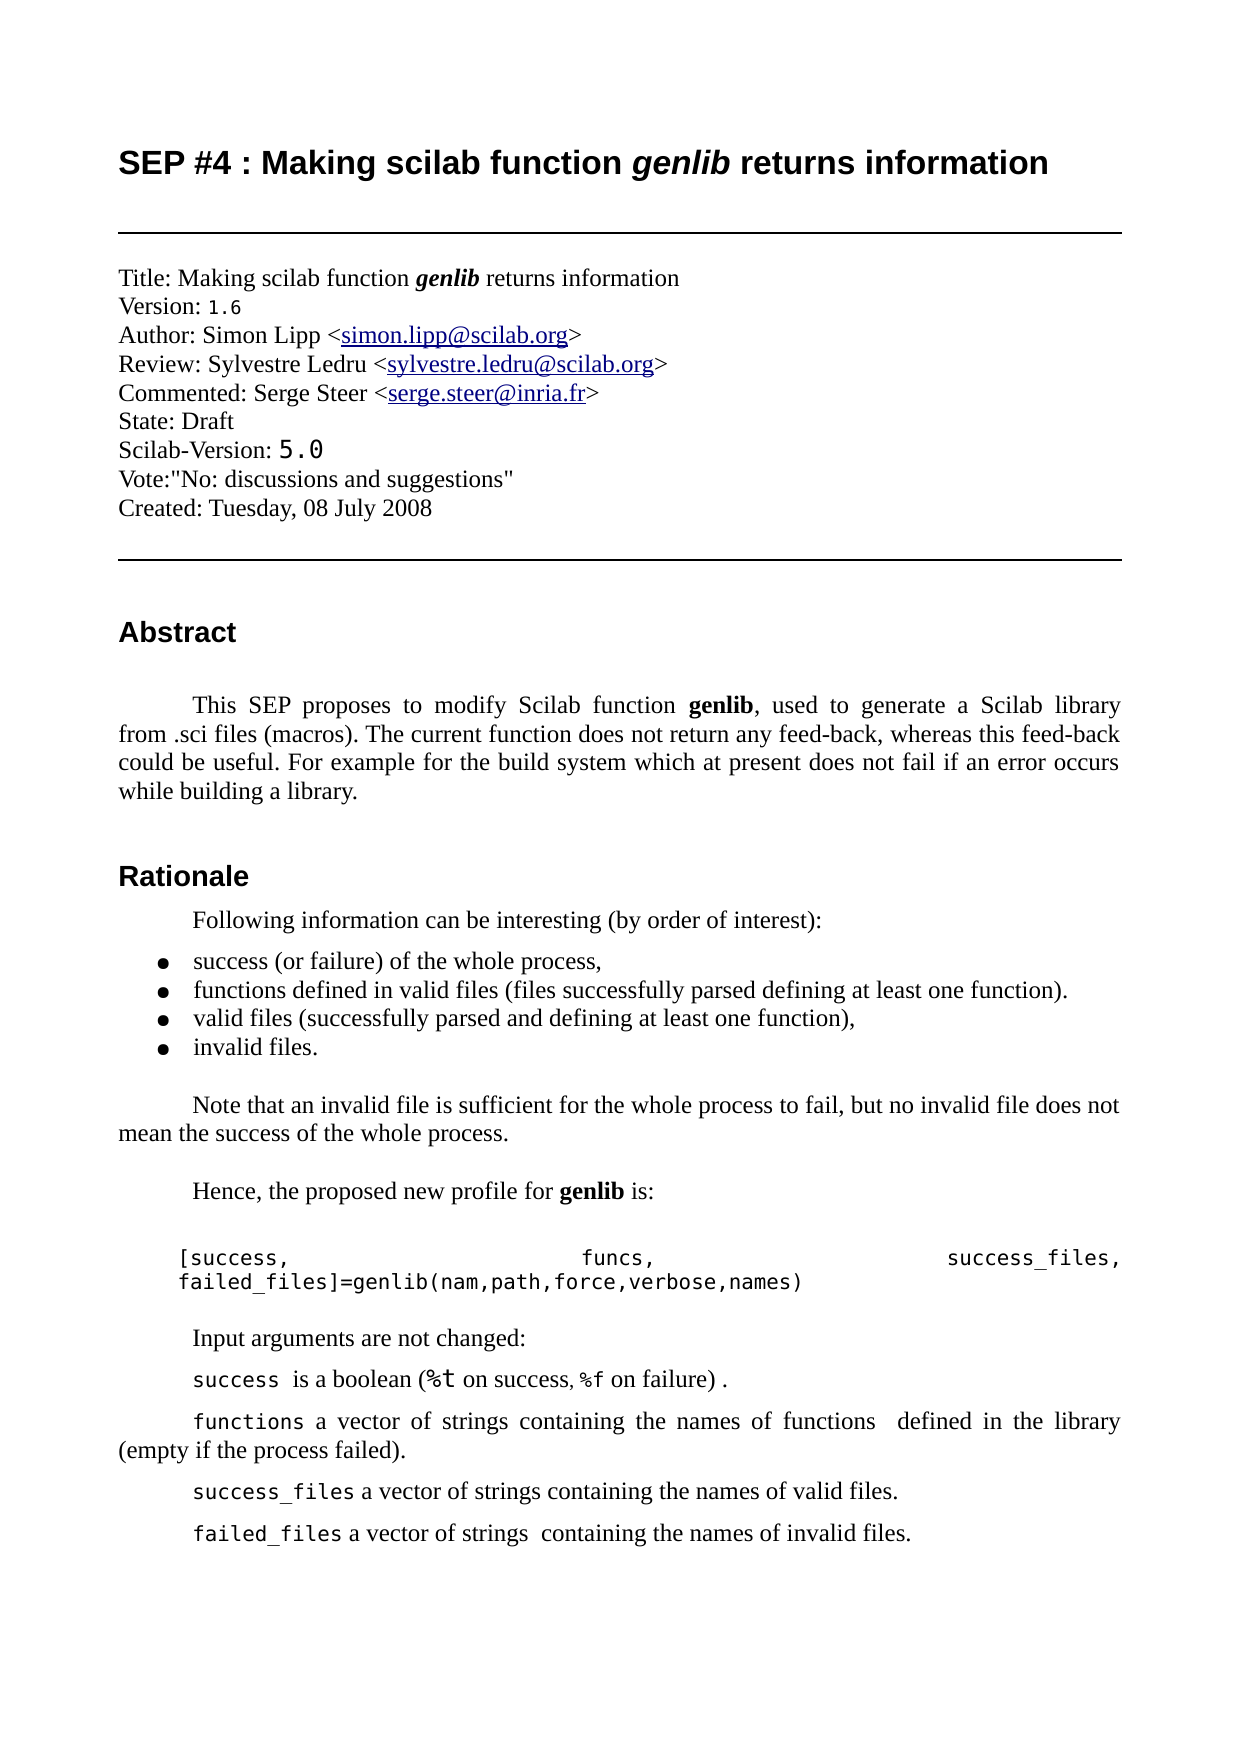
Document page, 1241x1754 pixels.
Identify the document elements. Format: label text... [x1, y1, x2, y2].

text Title: Making scilab function genlib returns information [118, 263, 1122, 291]
text Input arguments are not changed: [118, 1323, 1122, 1352]
list success (or failure) of the whole process, [156, 946, 1122, 975]
subtitle Rationale [118, 859, 1122, 892]
text functions a vector of strings containing the names of functions defined in the library (empty if the process failed). [118, 1406, 1122, 1464]
text Review: Sylvestre Ledru <sylvestre.ledru@scilab.org> [118, 349, 1122, 378]
subtitle SEP #4 : Making scilab function genlib returns information [118, 143, 1122, 182]
text Author: Simon Lipp <simon.lipp@scilab.org> [118, 320, 1122, 349]
text Scilab-Version: ﻿5.0 [118, 435, 1122, 464]
text Version: 1.6 [118, 291, 1122, 320]
text failed_files a vector of strings containing the names of invalid files. [118, 1518, 1122, 1546]
text Hence, the proposed new profile for genlib is: [118, 1176, 1122, 1205]
list [success, funcs, success_files, failed_files]=genlib(nam,path,force,verbose,names) [177, 1246, 1122, 1294]
text Created: Tuesday, 08 July 2008 [118, 493, 1122, 522]
list invalid files. [156, 1032, 1122, 1061]
text Following information can be interesting (by order of interest): [118, 905, 1122, 933]
text success_files a vector of strings containing the names of valid files. [118, 1476, 1122, 1505]
text Note that an invalid file is sufficient for the whole process to fail, but no invalid file does not mean the success of the whole process. [118, 1090, 1122, 1147]
text success is a boolean (%t on success, %f on failure) . [118, 1364, 1122, 1394]
text State: Draft [118, 406, 1122, 435]
text This SEP proposes to modify Scilab function genlib, used to generate a Scilab library from .sci files (macros). The current function does not return any feed-back, whereas this feed-back could be useful. For example for the build system which at present does not fail if an error occurs while building a library. [118, 690, 1122, 805]
list valid files (successfully parsed and defining at least one function), [156, 1003, 1122, 1032]
text Commented: Serge Steer <serge.steer@inria.fr> [118, 378, 1122, 406]
text Vote:"No: discussions and suggestions" [118, 464, 1122, 493]
subtitle Abstract [118, 615, 1122, 649]
